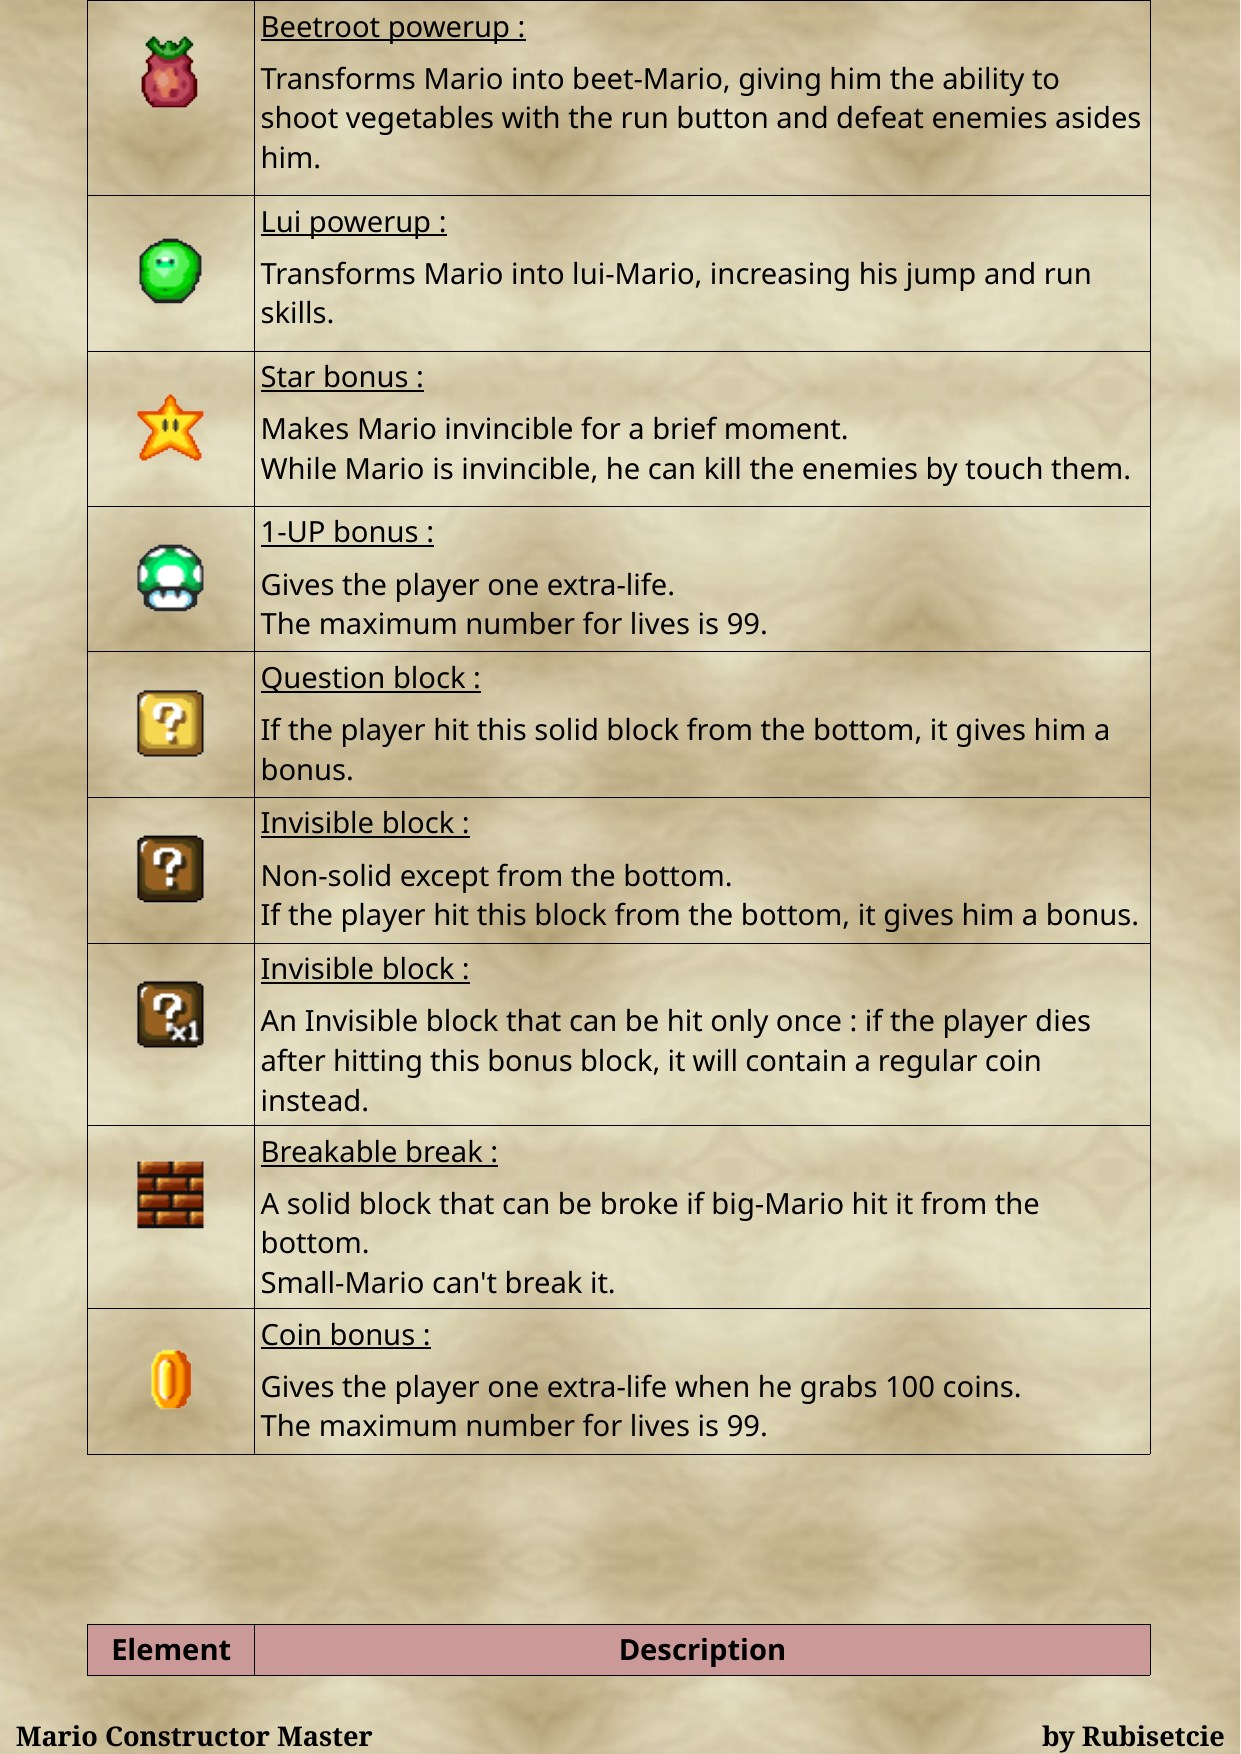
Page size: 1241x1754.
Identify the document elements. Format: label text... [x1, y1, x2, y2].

table_cell Breakable break : A solid block that can be broke if big-Mario hit it from the bottom. Small-Mario can't break it. [255, 1126, 1150, 1308]
picture [104, 1313, 238, 1447]
table_cell Invisible block : Non-solid except from the bottom. If the player hit this block from the bottom, it gives him a bonus. [255, 798, 1150, 942]
picture [88, 361, 254, 495]
table_cell 1-UP bonus : Gives the player one extra-life. The maximum number for lives is 99. [255, 507, 1150, 651]
picture [104, 511, 238, 646]
picture [104, 1131, 238, 1265]
picture [104, 205, 238, 340]
table_cell [88, 944, 254, 1125]
picture [104, 657, 238, 791]
table_cell Lui powerup : Transforms Mario into lui-Mario, increasing his jump and run skills. [255, 196, 1150, 351]
table_cell [88, 196, 254, 351]
table_cell [88, 1309, 254, 1453]
table_cell [88, 798, 254, 942]
picture [104, 802, 238, 937]
table_cell Invisible block : An Invisible block that can be hit only once : if the player dies after hitting this bonus block, it will contain a regular coin instead. [255, 944, 1150, 1125]
table_cell Coin bonus : Gives the player one extra-life when he grabs 100 coins. The maximum number for lives is 99. [255, 1309, 1150, 1453]
table_cell [88, 1126, 254, 1308]
table_cell [88, 495, 254, 506]
table_cell Star bonus : Makes Mario invincible for a brief moment. While Mario is invincible, he can kill the enemies by touch them. [255, 352, 1150, 506]
table_cell [88, 652, 254, 797]
table_header Element [88, 1625, 254, 1675]
table_cell Question block : If the player hit this solid block from the bottom, it gives him a bonus. [255, 652, 1150, 797]
table_header Description [255, 1625, 1150, 1675]
table_cell Beetroot powerup : Transforms Mario into beet-Mario, giving him the ability to shoot vegetables with the run button and defeat enemies asides him. [255, 1, 1150, 195]
picture [104, 948, 238, 1082]
table_cell [88, 507, 254, 651]
table_cell [88, 352, 254, 494]
picture [104, 5, 238, 140]
table_cell [88, 1, 254, 195]
picture [0, 0, 1241, 1754]
